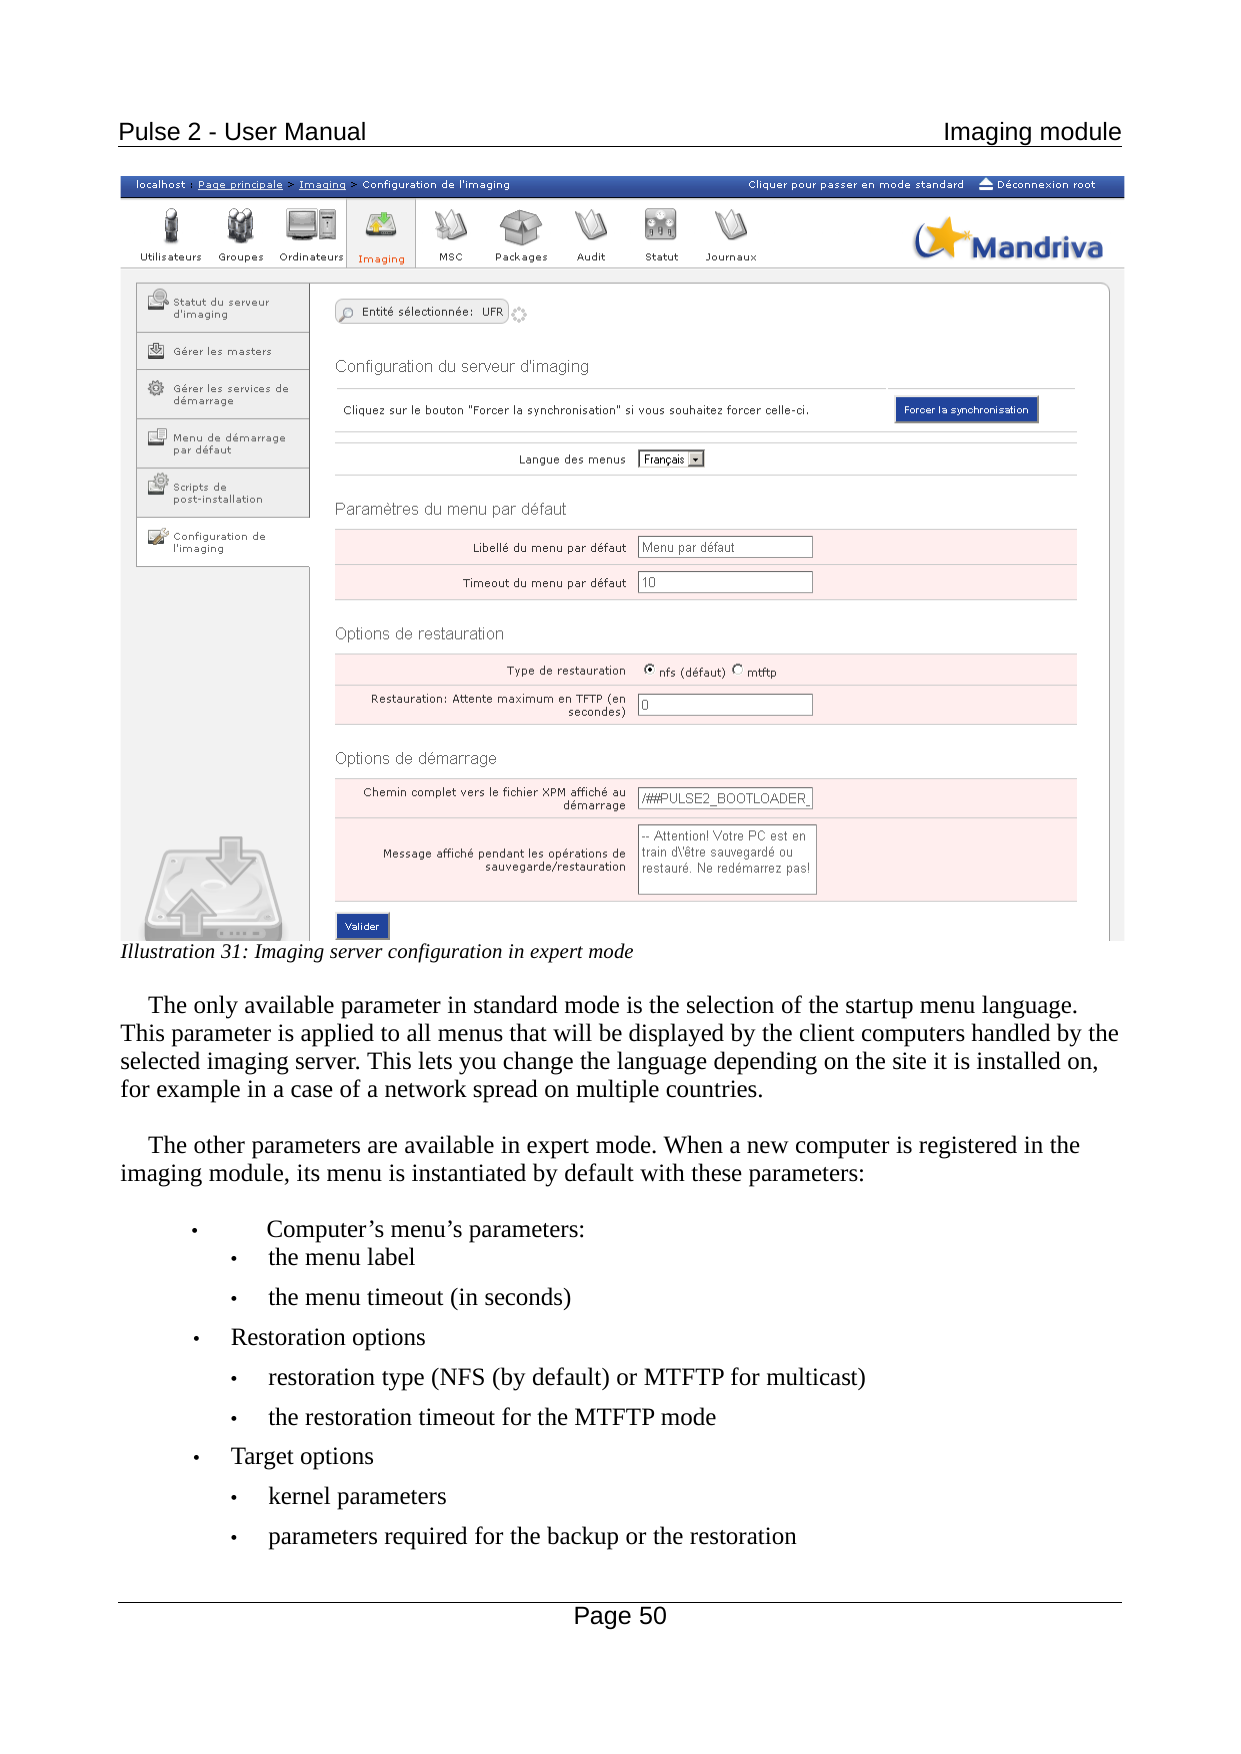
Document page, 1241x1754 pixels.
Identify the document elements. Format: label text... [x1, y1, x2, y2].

list Computer’s menu’s parameters: [148, 1215, 1122, 1243]
list the menu timeout (in seconds) [231, 1283, 1122, 1311]
list Target options [193, 1442, 1122, 1470]
list kernel parameters [231, 1482, 1122, 1510]
text Illustration 31: Imaging server configuration in expert mode [120, 941, 1124, 963]
text The only available parameter in standard mode is the selection of the startup menu language. This parameter is applied to all menus that will be displayed by the client computers handled by the selected imaging server. This lets you change the language depending on the site it is installed on, for example in a case of a network spread on multiple countries. [120, 991, 1122, 1103]
text The other parameters are available in expert mode. When a new computer is registered in the imaging module, its menu is instantiated by default with these parameters: [120, 1131, 1122, 1187]
picture [120, 176, 1125, 941]
list parameters required for the backup or the restoration [231, 1522, 1122, 1550]
list Restoration options [193, 1323, 1122, 1351]
list the restoration timeout for the MTFTP mode [231, 1402, 1122, 1431]
list the menu label [231, 1243, 1122, 1271]
list restoration type (NFS (by default) or MTFTP for multicast) [231, 1363, 1122, 1391]
